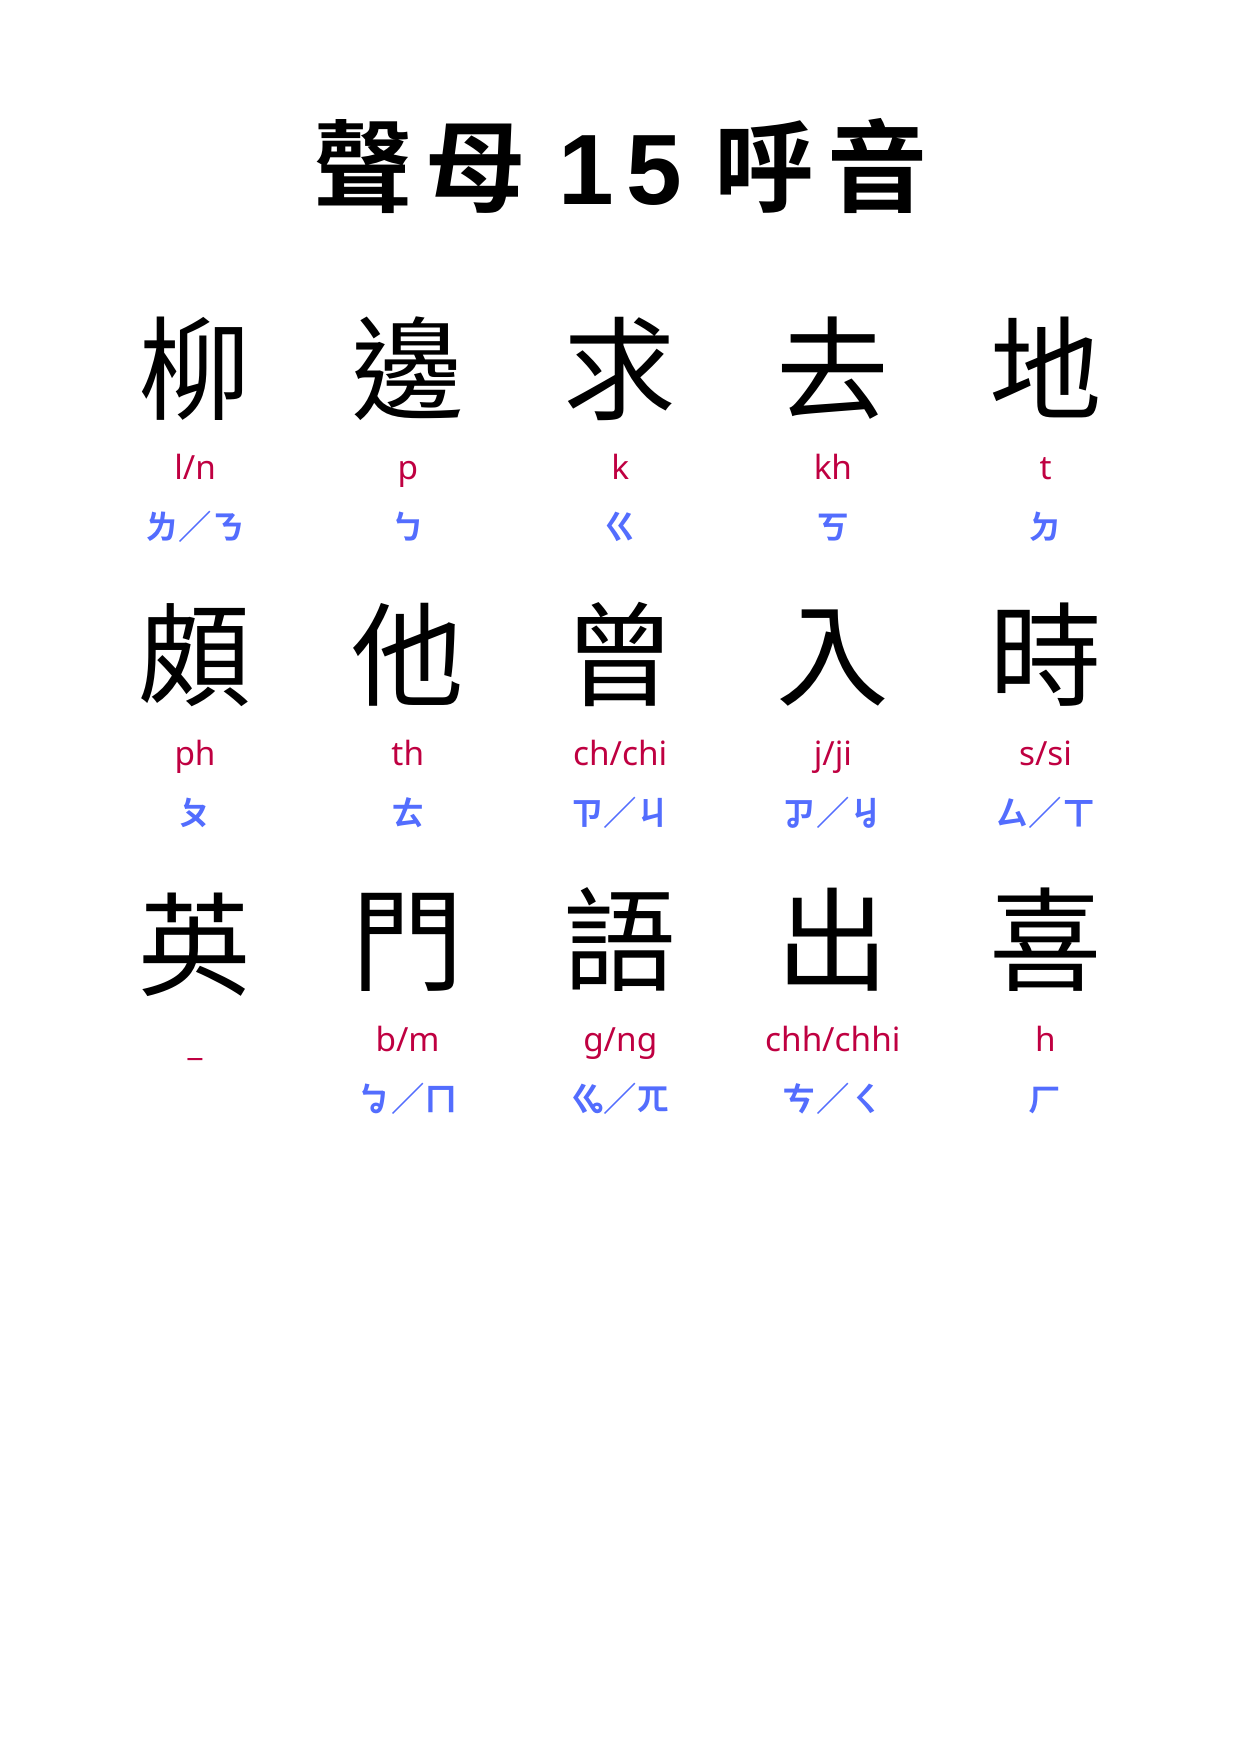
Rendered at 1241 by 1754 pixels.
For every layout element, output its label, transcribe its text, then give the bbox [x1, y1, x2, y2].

table_header 去kh ㄎ [726, 266, 939, 552]
table_cell 門b/m ㆠ／ㄇ [301, 838, 514, 1124]
table_cell 曾ch/chi ㄗ／ㄐ [514, 552, 726, 838]
table_cell 他th ㄊ [301, 552, 514, 838]
table_cell 頗ph ㄆ [89, 552, 301, 838]
table_cell 語g/ng ㆣ／ㄫ [514, 838, 726, 1124]
table_cell 時s/si ㄙ／ㄒ [939, 552, 1152, 838]
table_cell 英_ [89, 838, 301, 1124]
table_cell 喜h ㄏ [939, 838, 1152, 1124]
title 聲母15呼音 [88, 88, 1152, 233]
table_cell 出chh/chhi ㄘ／ㄑ [726, 838, 939, 1124]
table_header 柳l/n ㄌ／ㄋ [89, 266, 301, 552]
table_header 邊p ㄅ [301, 266, 514, 552]
table_header 求k ㄍ [514, 266, 726, 552]
table_cell 入j/ji ㆡ／ㆢ [726, 552, 939, 838]
table_header 地t ㄉ [939, 266, 1152, 552]
